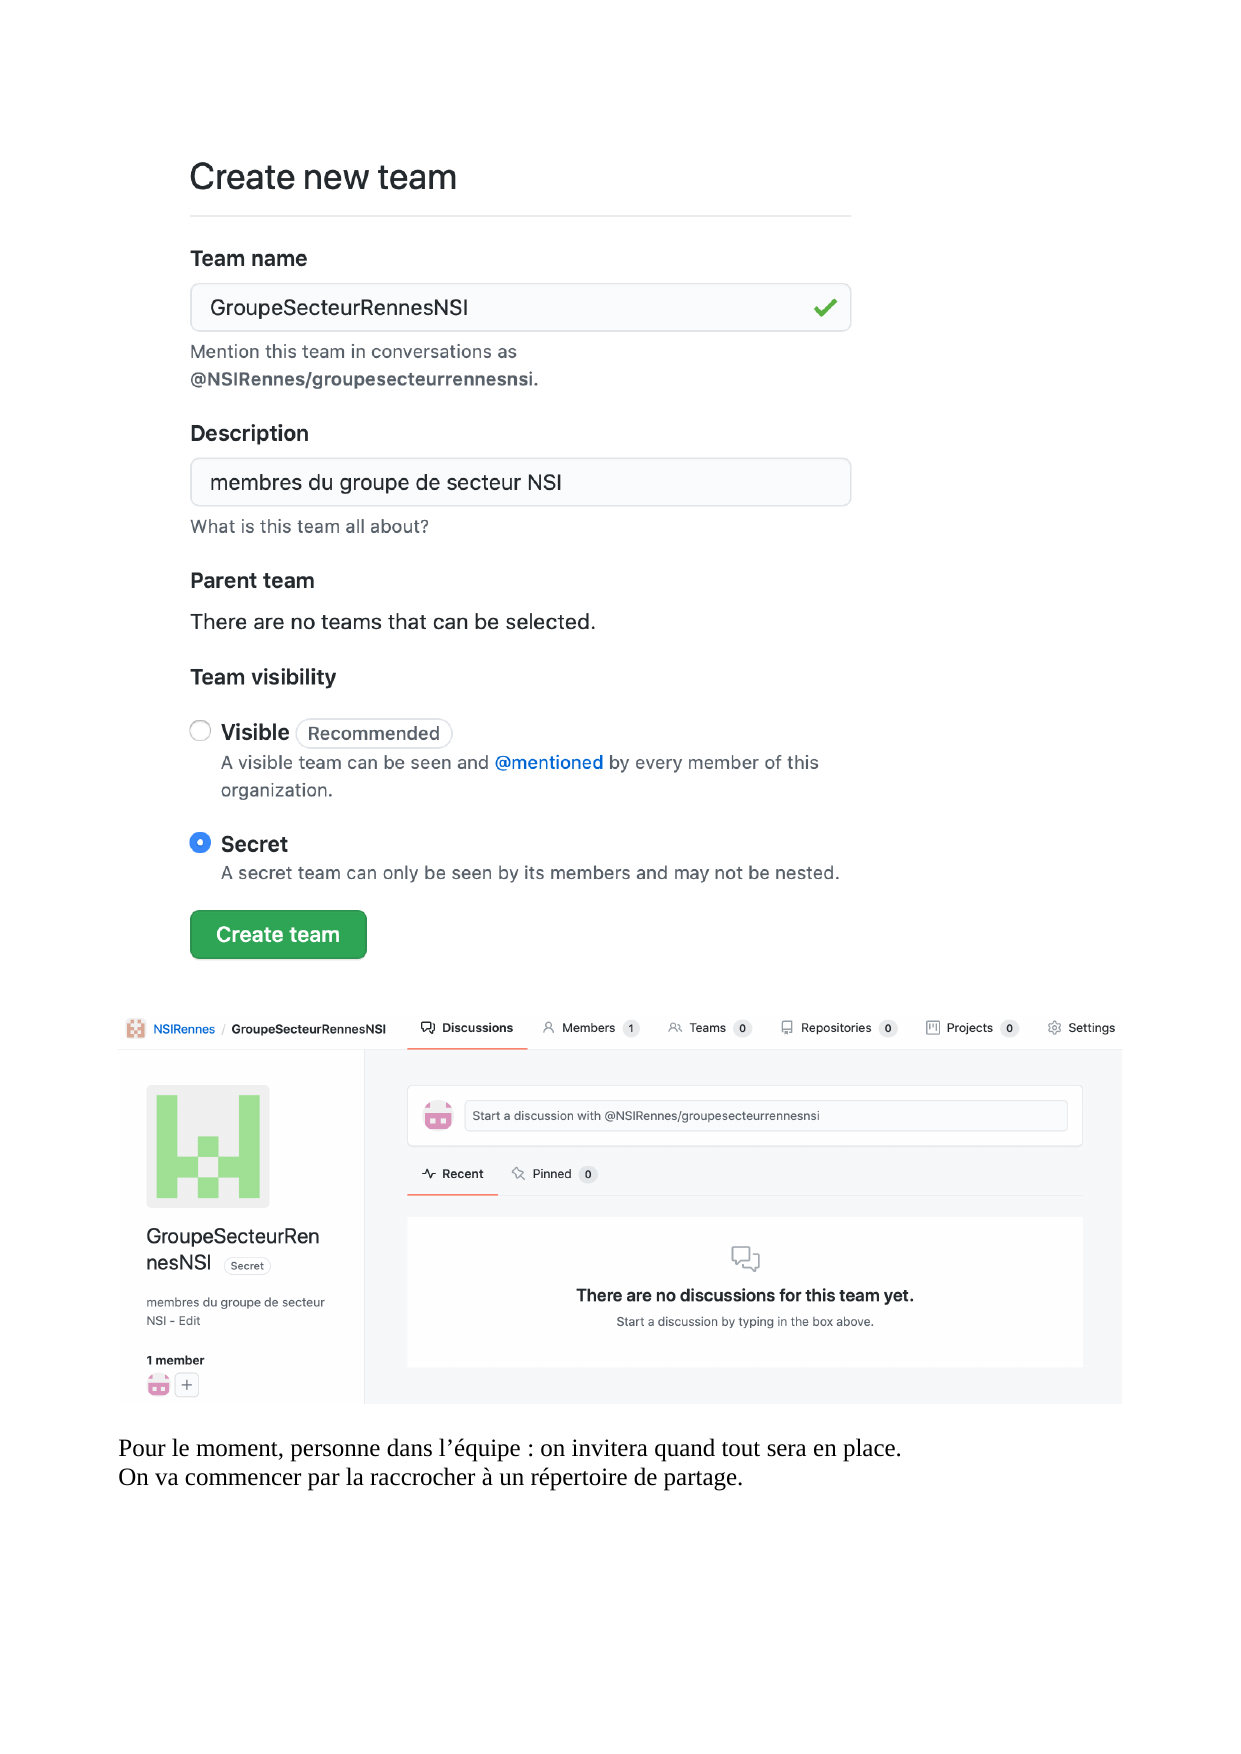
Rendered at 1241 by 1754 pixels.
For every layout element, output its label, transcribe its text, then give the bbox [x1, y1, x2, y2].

picture [143, 129, 888, 977]
text Pour le moment, personne dans l’équipe : on invitera quand tout sera en place. [118, 1433, 1122, 1462]
picture [118, 1009, 1123, 1404]
text On va commencer par la raccrocher à un répertoire de partage. [118, 1462, 1122, 1490]
